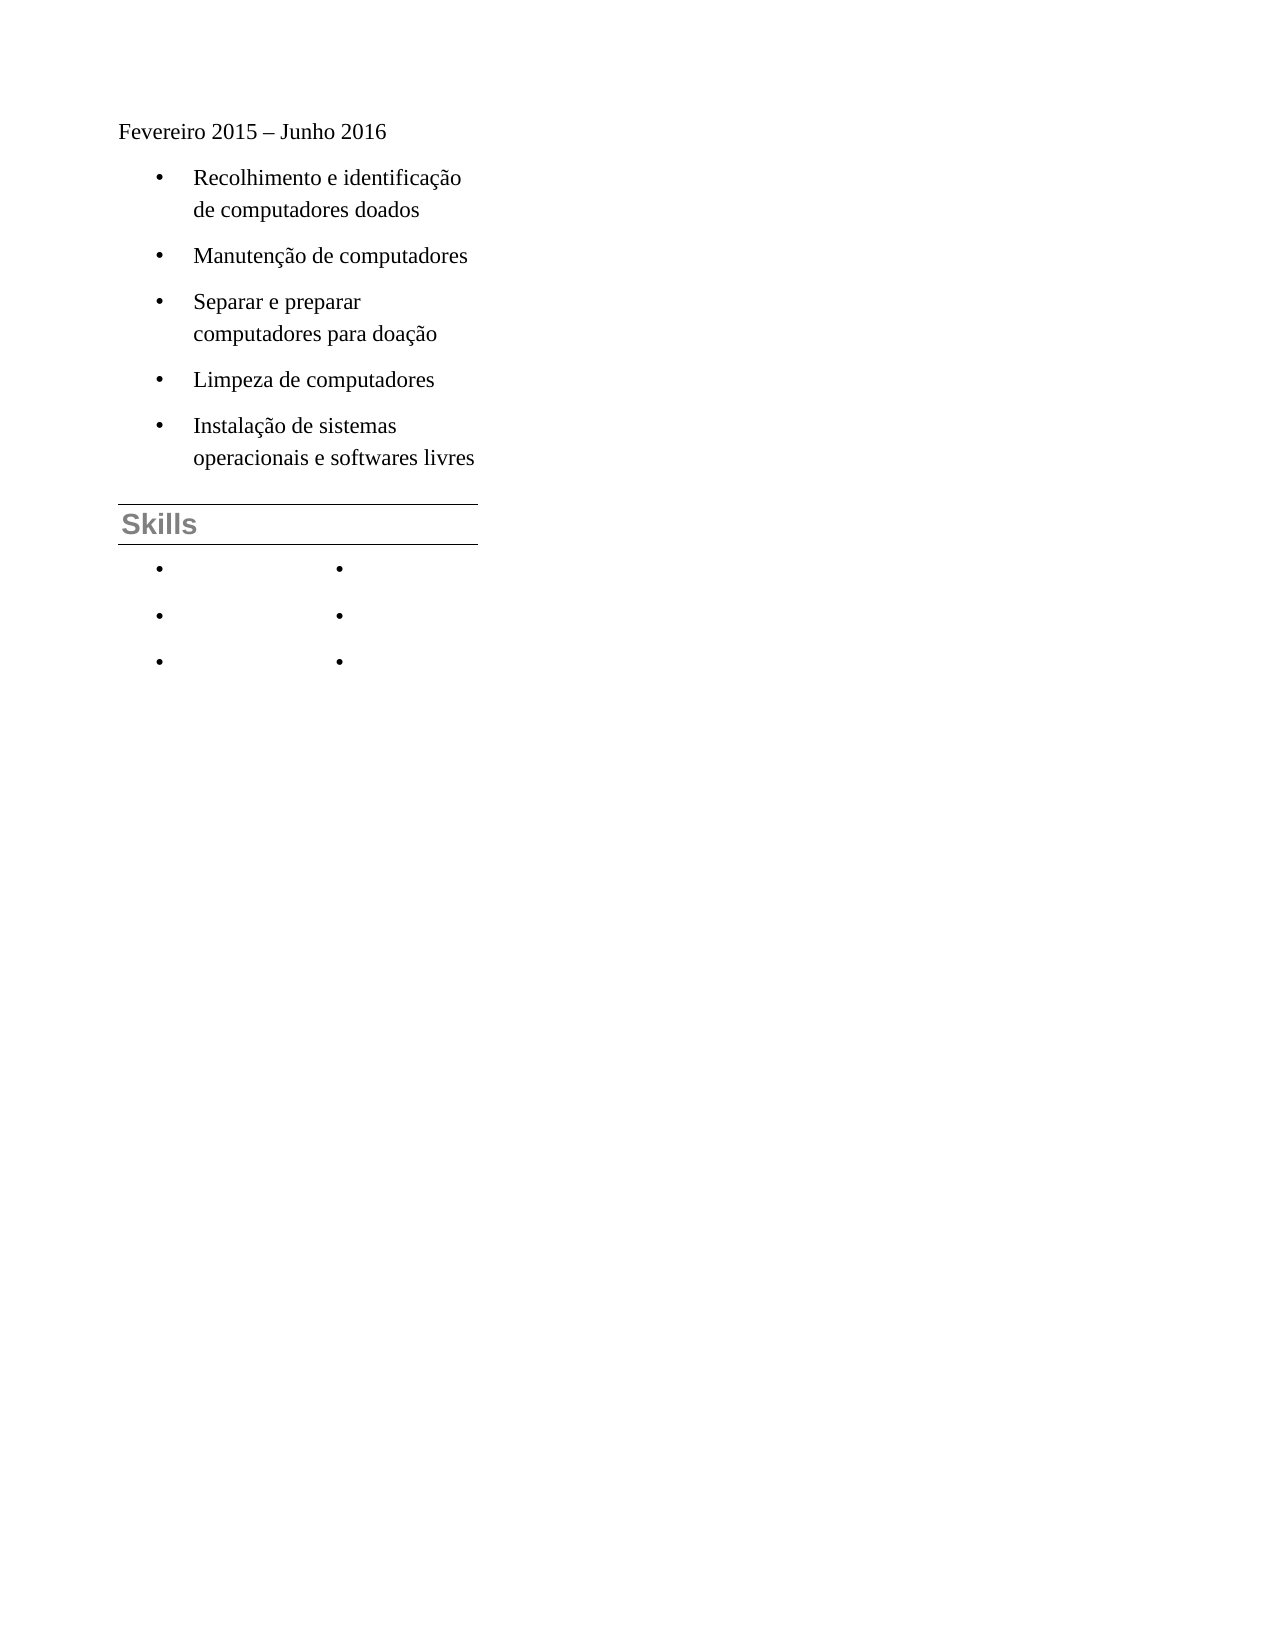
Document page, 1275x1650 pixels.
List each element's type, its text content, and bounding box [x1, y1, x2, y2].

text Fevereiro 2015 – Junho 2016 [118, 118, 478, 144]
list Recolhimento e identificação de computadores doados [156, 164, 478, 222]
list Separar e preparar computadores para doação [156, 288, 478, 346]
list Instalação de sistemas operacionais e softwares livres [156, 412, 478, 470]
list Limpeza de computadores [156, 366, 478, 392]
subtitle Skills [118, 505, 478, 544]
list Manutenção de computadores [156, 242, 478, 268]
